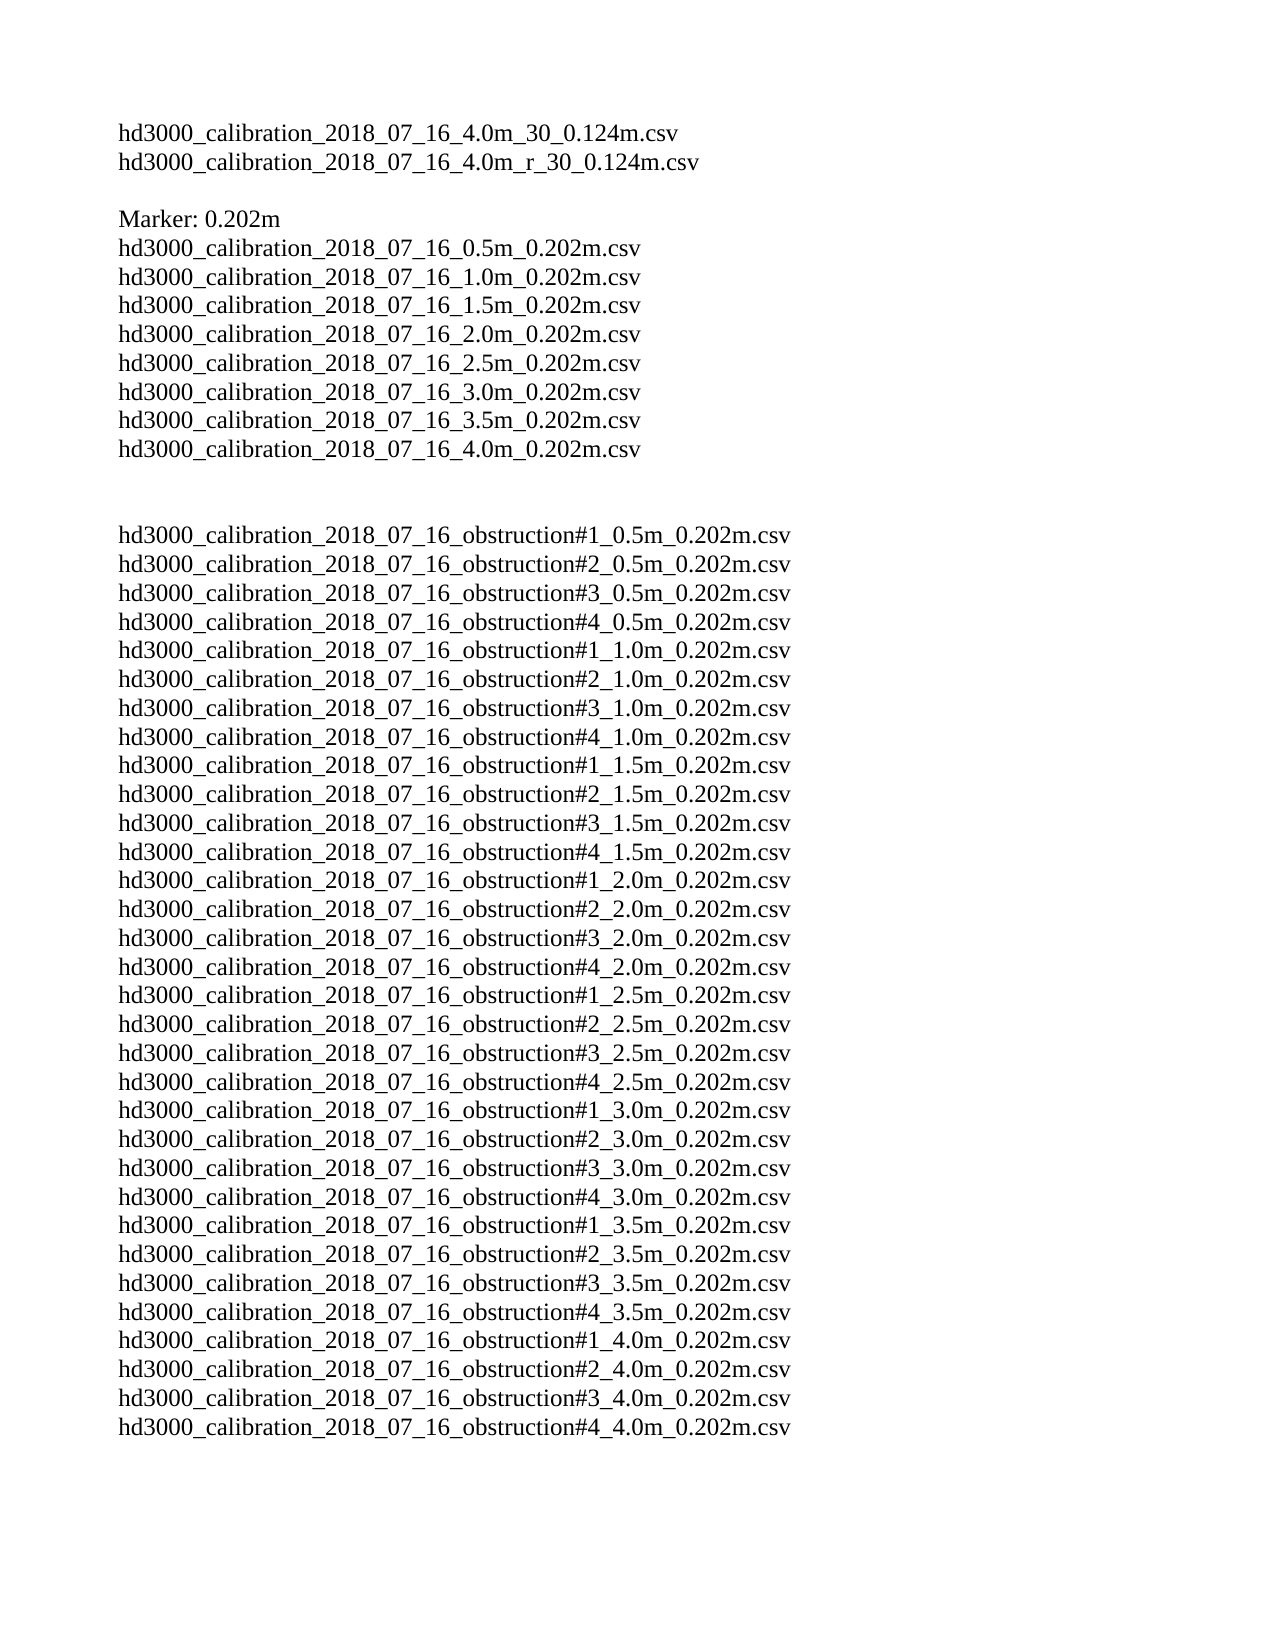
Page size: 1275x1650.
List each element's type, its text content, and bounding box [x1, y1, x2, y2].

text hd3000_calibration_2018_07_16_obstruction#4_3.0m_0.202m.csv [118, 1182, 1157, 1211]
text hd3000_calibration_2018_07_16_obstruction#2_3.0m_0.202m.csv [118, 1124, 1157, 1153]
text hd3000_calibration_2018_07_16_obstruction#3_3.5m_0.202m.csv [118, 1268, 1157, 1297]
text hd3000_calibration_2018_07_16_3.5m_0.202m.csv [118, 406, 1157, 434]
text hd3000_calibration_2018_07_16_1.5m_0.202m.csv [118, 291, 1157, 319]
text hd3000_calibration_2018_07_16_obstruction#3_2.5m_0.202m.csv [118, 1038, 1157, 1067]
text hd3000_calibration_2018_07_16_obstruction#2_2.0m_0.202m.csv [118, 894, 1157, 923]
text hd3000_calibration_2018_07_16_obstruction#4_3.5m_0.202m.csv [118, 1297, 1157, 1326]
text hd3000_calibration_2018_07_16_obstruction#2_2.5m_0.202m.csv [118, 1009, 1157, 1038]
text hd3000_calibration_2018_07_16_0.5m_0.202m.csv [118, 233, 1157, 262]
text hd3000_calibration_2018_07_16_obstruction#1_1.5m_0.202m.csv [118, 751, 1157, 779]
text hd3000_calibration_2018_07_16_obstruction#4_2.0m_0.202m.csv [118, 952, 1157, 981]
text hd3000_calibration_2018_07_16_obstruction#2_0.5m_0.202m.csv [118, 549, 1157, 578]
text hd3000_calibration_2018_07_16_obstruction#2_1.5m_0.202m.csv [118, 779, 1157, 808]
text hd3000_calibration_2018_07_16_obstruction#3_1.0m_0.202m.csv [118, 693, 1157, 722]
text hd3000_calibration_2018_07_16_obstruction#4_0.5m_0.202m.csv [118, 607, 1157, 636]
text hd3000_calibration_2018_07_16_2.0m_0.202m.csv [118, 319, 1157, 348]
text hd3000_calibration_2018_07_16_obstruction#1_1.0m_0.202m.csv [118, 636, 1157, 664]
text hd3000_calibration_2018_07_16_2.5m_0.202m.csv [118, 348, 1157, 377]
text hd3000_calibration_2018_07_16_4.0m_r_30_0.124m.csv [118, 147, 1157, 176]
text hd3000_calibration_2018_07_16_obstruction#1_3.5m_0.202m.csv [118, 1211, 1157, 1239]
text hd3000_calibration_2018_07_16_obstruction#1_0.5m_0.202m.csv [118, 521, 1157, 549]
text hd3000_calibration_2018_07_16_obstruction#1_3.0m_0.202m.csv [118, 1096, 1157, 1124]
text hd3000_calibration_2018_07_16_4.0m_0.202m.csv [118, 434, 1157, 463]
text hd3000_calibration_2018_07_16_obstruction#3_0.5m_0.202m.csv [118, 578, 1157, 607]
text hd3000_calibration_2018_07_16_obstruction#1_4.0m_0.202m.csv [118, 1326, 1157, 1354]
text Marker: 0.202m [118, 204, 1157, 233]
text hd3000_calibration_2018_07_16_obstruction#3_1.5m_0.202m.csv [118, 808, 1157, 837]
text hd3000_calibration_2018_07_16_1.0m_0.202m.csv [118, 262, 1157, 291]
text hd3000_calibration_2018_07_16_obstruction#3_3.0m_0.202m.csv [118, 1153, 1157, 1182]
text hd3000_calibration_2018_07_16_obstruction#1_2.0m_0.202m.csv [118, 866, 1157, 894]
text hd3000_calibration_2018_07_16_3.0m_0.202m.csv [118, 377, 1157, 406]
text hd3000_calibration_2018_07_16_obstruction#4_1.0m_0.202m.csv [118, 722, 1157, 751]
text hd3000_calibration_2018_07_16_obstruction#2_4.0m_0.202m.csv [118, 1354, 1157, 1383]
text hd3000_calibration_2018_07_16_obstruction#2_1.0m_0.202m.csv [118, 664, 1157, 693]
text hd3000_calibration_2018_07_16_obstruction#2_3.5m_0.202m.csv [118, 1239, 1157, 1268]
text hd3000_calibration_2018_07_16_obstruction#3_4.0m_0.202m.csv [118, 1383, 1157, 1412]
text hd3000_calibration_2018_07_16_obstruction#1_2.5m_0.202m.csv [118, 981, 1157, 1009]
text hd3000_calibration_2018_07_16_obstruction#4_4.0m_0.202m.csv [118, 1412, 1157, 1441]
text hd3000_calibration_2018_07_16_obstruction#4_1.5m_0.202m.csv [118, 837, 1157, 866]
text hd3000_calibration_2018_07_16_4.0m_30_0.124m.csv [118, 118, 1157, 147]
text hd3000_calibration_2018_07_16_obstruction#3_2.0m_0.202m.csv [118, 923, 1157, 952]
text hd3000_calibration_2018_07_16_obstruction#4_2.5m_0.202m.csv [118, 1067, 1157, 1096]
